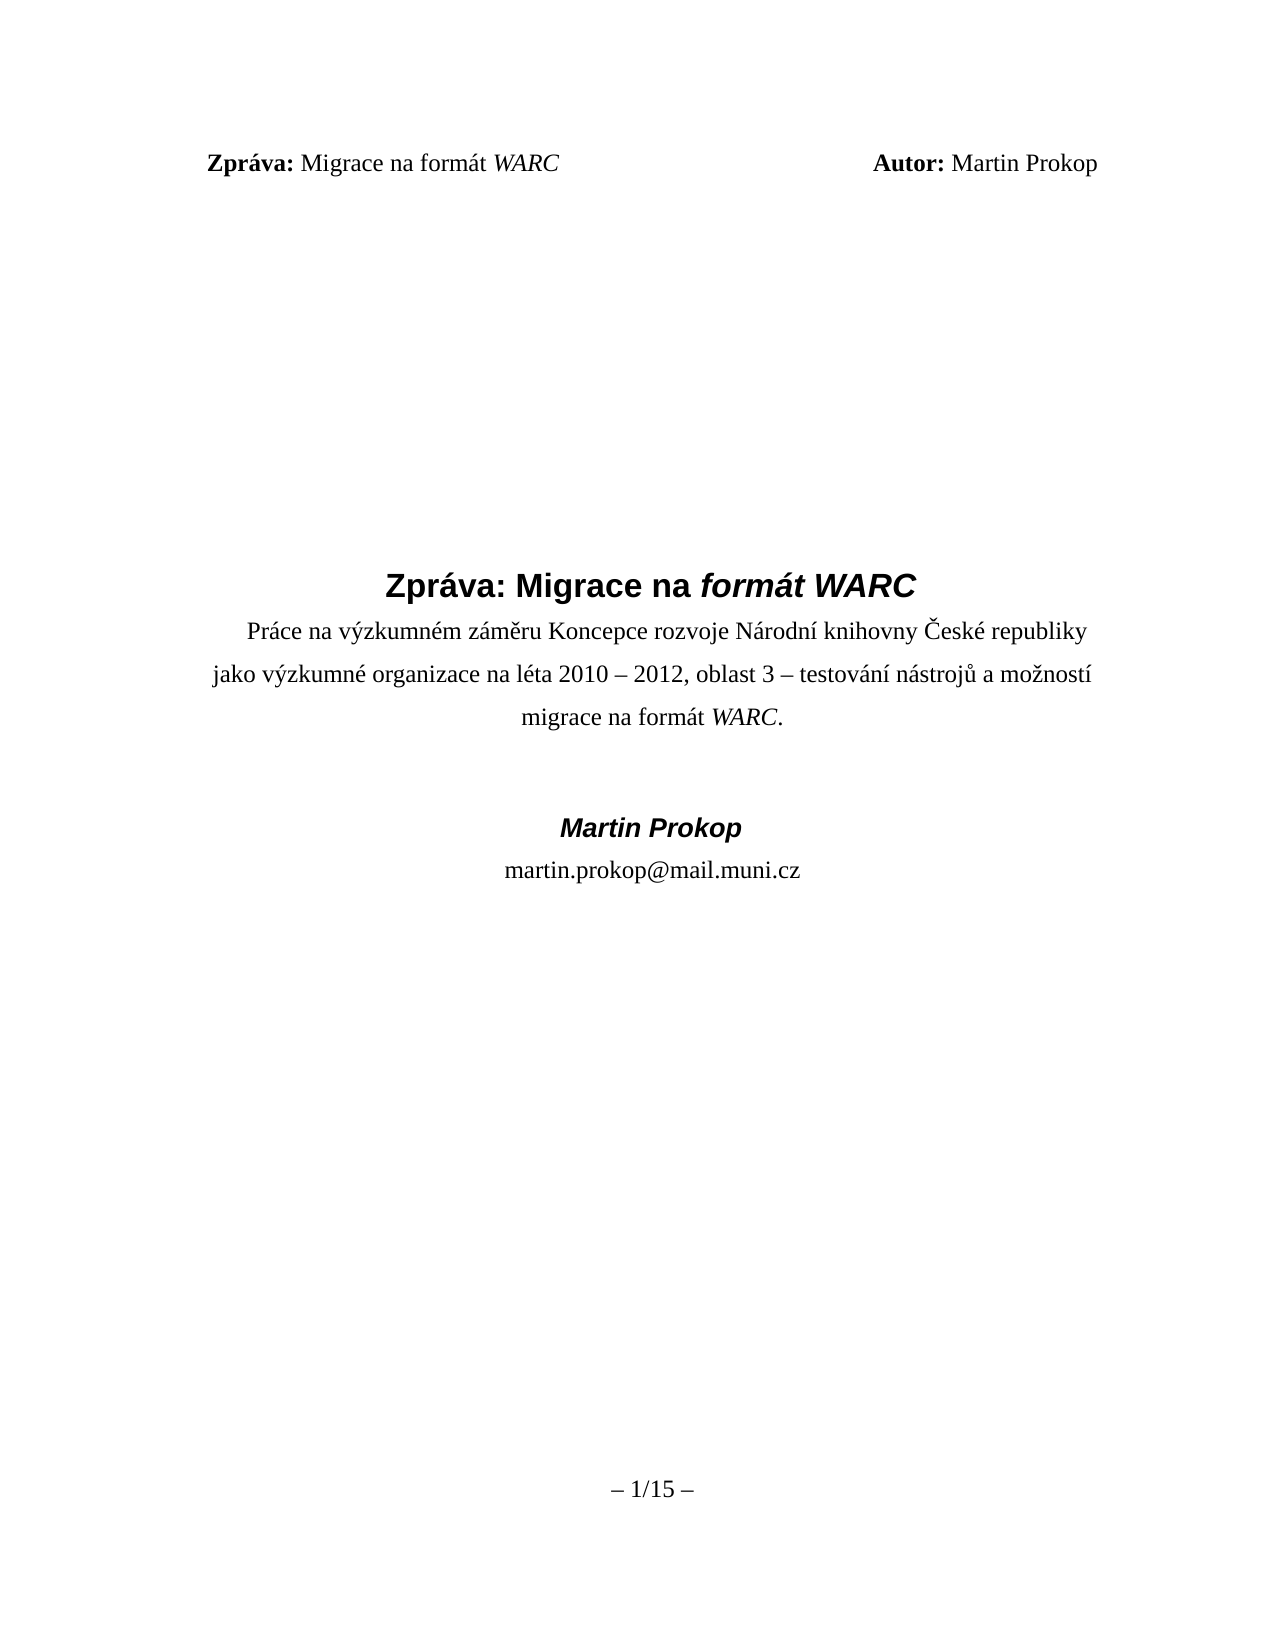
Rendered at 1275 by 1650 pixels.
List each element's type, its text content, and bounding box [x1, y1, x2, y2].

subtitle Martin Prokop [207, 812, 1098, 843]
text Práce na výzkumném záměru Koncepce rozvoje Národní knihovny České republiky jako výzkumné organizace na léta 2010 – 2012, oblast 3 – testování nástrojů a možností migrace na formát WARC. [207, 616, 1098, 731]
text martin.prokop@mail.muni.cz [207, 855, 1098, 884]
subtitle Zpráva: Migrace na formát WARC [207, 565, 1098, 604]
